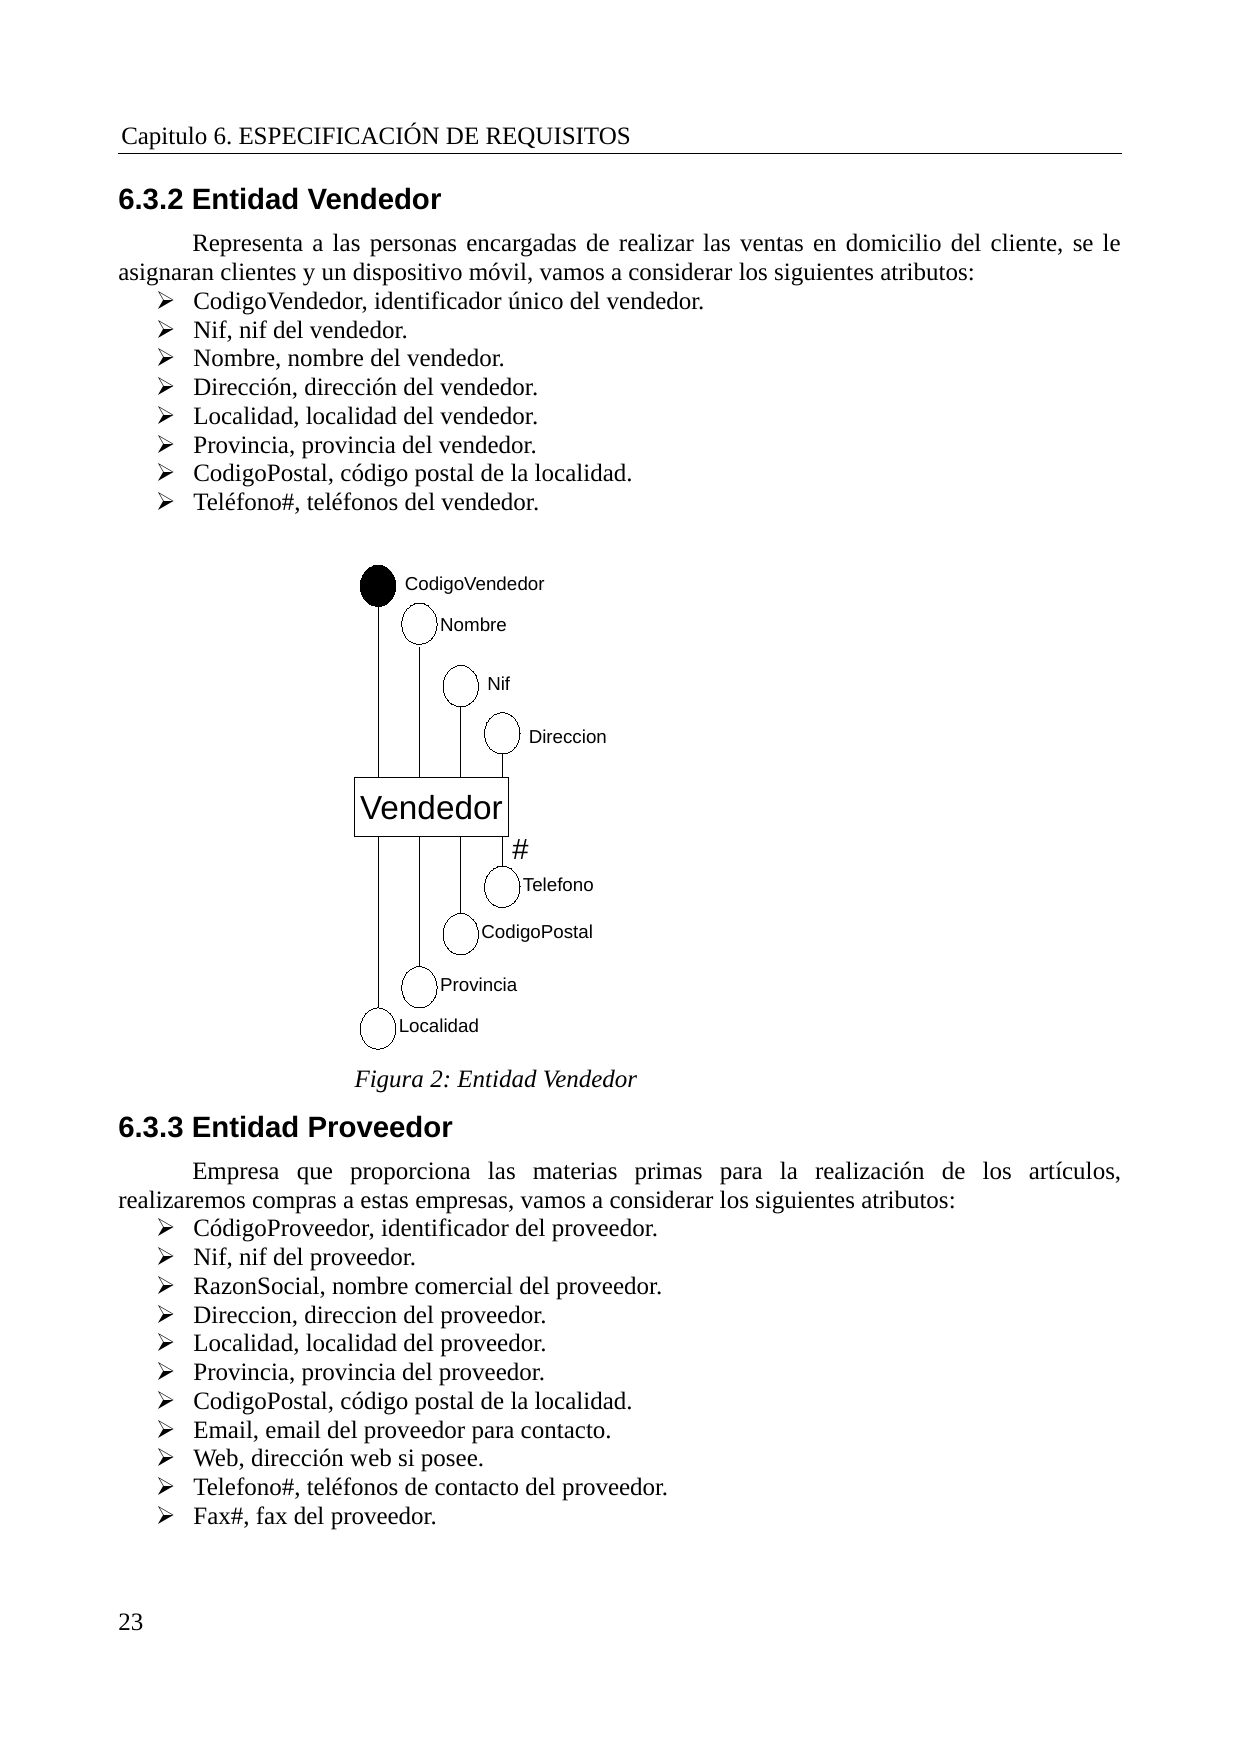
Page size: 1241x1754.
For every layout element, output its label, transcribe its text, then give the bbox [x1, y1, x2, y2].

list Provincia, provincia del vendedor. [156, 430, 1122, 458]
list Localidad, localidad del proveedor. [156, 1328, 1122, 1357]
list Localidad, localidad del vendedor. [156, 401, 1122, 430]
list Nif, nif del vendedor. [156, 315, 1122, 343]
subtitle 6.3.3 Entidad Proveedor [118, 1110, 1122, 1143]
list Nif, nif del proveedor. [156, 1242, 1122, 1271]
list CodigoPostal, código postal de la localidad. [156, 1386, 1122, 1415]
list Direccion, direccion del proveedor. [156, 1300, 1122, 1328]
list Web, dirección web si posee. [156, 1443, 1122, 1472]
list Provincia, provincia del proveedor. [156, 1357, 1122, 1386]
text Representa a las personas encargadas de realizar las ventas en domicilio del cliente, se le asignaran clientes y un dispositivo móvil, vamos a considerar los siguientes atributos: [118, 228, 1122, 286]
list CódigoProveedor, identificador del proveedor. [156, 1213, 1122, 1242]
list CodigoPostal, código postal de la localidad. [156, 458, 1122, 487]
list Fax#, fax del proveedor. [156, 1501, 1122, 1530]
list CodigoVendedor, identificador único del vendedor. [156, 286, 1122, 315]
list Telefono#, teléfonos de contacto del proveedor. [156, 1472, 1122, 1501]
text Figura 2: Entidad Vendedor [354, 578, 650, 1093]
list Email, email del proveedor para contacto. [156, 1415, 1122, 1443]
text Empresa que proporciona las materias primas para la realización de los artículos, realizaremos compras a estas empresas, vamos a considerar los siguientes atributos: [118, 1156, 1122, 1213]
subtitle 6.3.2 Entidad Vendedor [118, 182, 1122, 216]
list RazonSocial, nombre comercial del proveedor. [156, 1271, 1122, 1300]
list Teléfono#, teléfonos del vendedor. [156, 487, 1122, 516]
list Nombre, nombre del vendedor. [156, 343, 1122, 372]
list Dirección, dirección del vendedor. [156, 372, 1122, 401]
